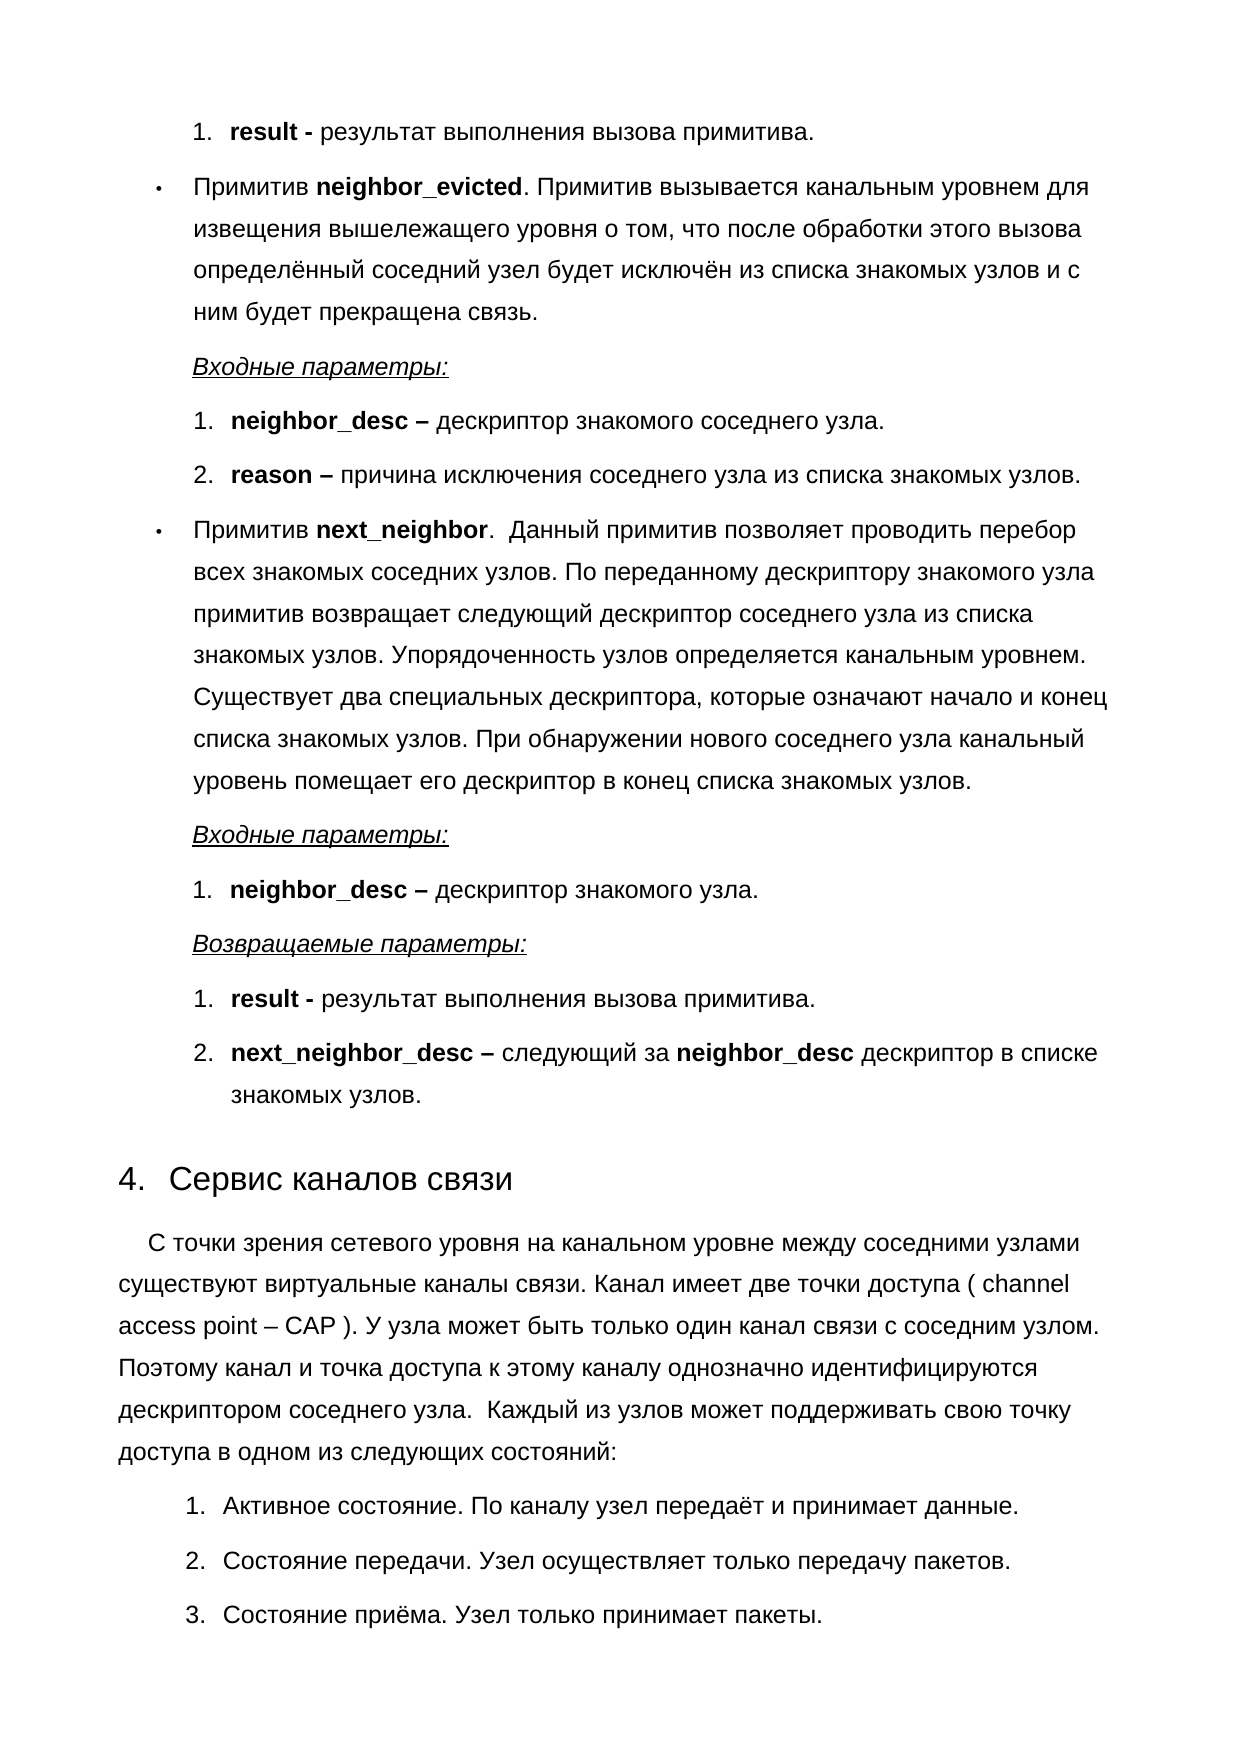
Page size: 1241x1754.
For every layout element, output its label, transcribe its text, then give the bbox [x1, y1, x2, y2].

list result - результат выполнения вызова примитива. [193, 984, 1122, 1012]
list Примитив neighbor_evicted. Примитив вызывается канальным уровнем для извещения вышележащего уровня о том, что после обработки этого вызова определённый соседний узел будет исключён из списка знакомых узлов и с ним будет прекращена связь. [156, 172, 1122, 326]
subtitle Сервис каналов связи [118, 1160, 1122, 1197]
text Возвращаемые параметры: [118, 930, 1122, 958]
list Активное состояние. По каналу узел передаёт и принимает данные. [156, 1492, 1122, 1520]
list reason – причина исключения соседнего узла из списка знакомых узлов. [193, 461, 1122, 489]
list neighbor_desc – дескриптор знакомого узла. [192, 876, 1122, 903]
list Состояние приёма. Узел только принимает пакеты. [156, 1601, 1122, 1629]
list next_neighbor_desc – следующий за neighbor_desc дескриптор в списке знакомых узлов. [193, 1039, 1122, 1108]
list Состояние передачи. Узел осуществляет только передачу пакетов. [156, 1547, 1122, 1574]
list neighbor_desc – дескриптор знакомого соседнего узла. [193, 407, 1122, 435]
text Входные параметры: [118, 821, 1122, 849]
list result - результат выполнения вызова примитива. [192, 118, 1122, 146]
list Примитив next_neighbor. Данный примитив позволяет проводить перебор всех знакомых соседних узлов. По переданному дескриптору знакомого узла примитив возвращает следующий дескриптор соседнего узла из списка знакомых узлов. Упорядоченность узлов определяется канальным уровнем. Существует два специальных дескриптора, которые означают начало и конец списка знакомых узлов. При обнаружении нового соседнего узла канальный уровень помещает его дескриптор в конец списка знакомых узлов. [156, 516, 1122, 795]
text С точки зрения сетевого уровня на канальном уровне между соседними узлами существуют виртуальные каналы связи. Канал имеет две точки доступа ( channel access point – CAP ). У узла может быть только один канал связи с соседним узлом. Поэтому канал и точка доступа к этому каналу однозначно идентифицируются дескриптором соседнего узла. Каждый из узлов может поддерживать свою точку доступа в одном из следующих состояний: [118, 1228, 1122, 1466]
text Входные параметры: [118, 352, 1122, 380]
